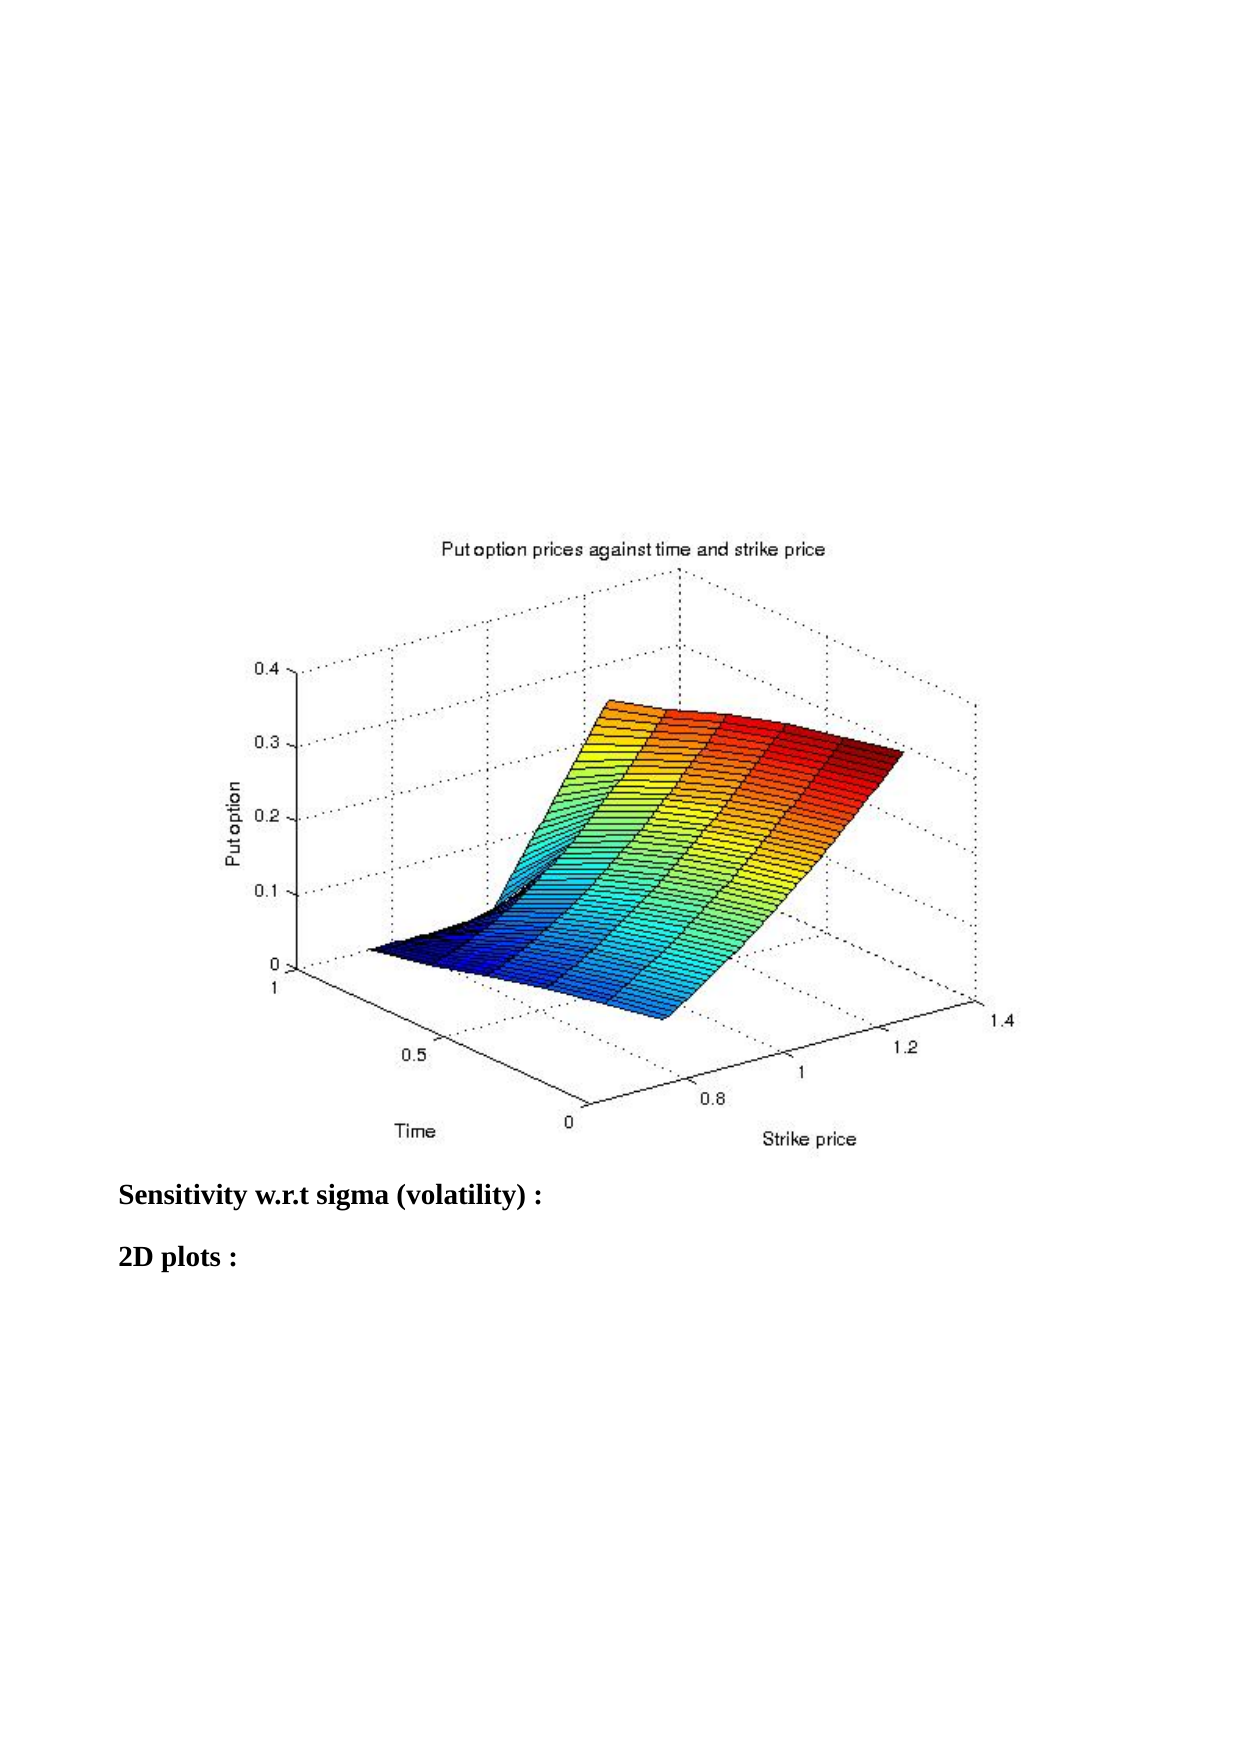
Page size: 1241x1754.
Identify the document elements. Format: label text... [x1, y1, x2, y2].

text Sensitivity w.r.t sigma (volatility) : [118, 1153, 1122, 1210]
text 2D plots : [118, 1239, 1122, 1273]
picture [182, 520, 1058, 1177]
